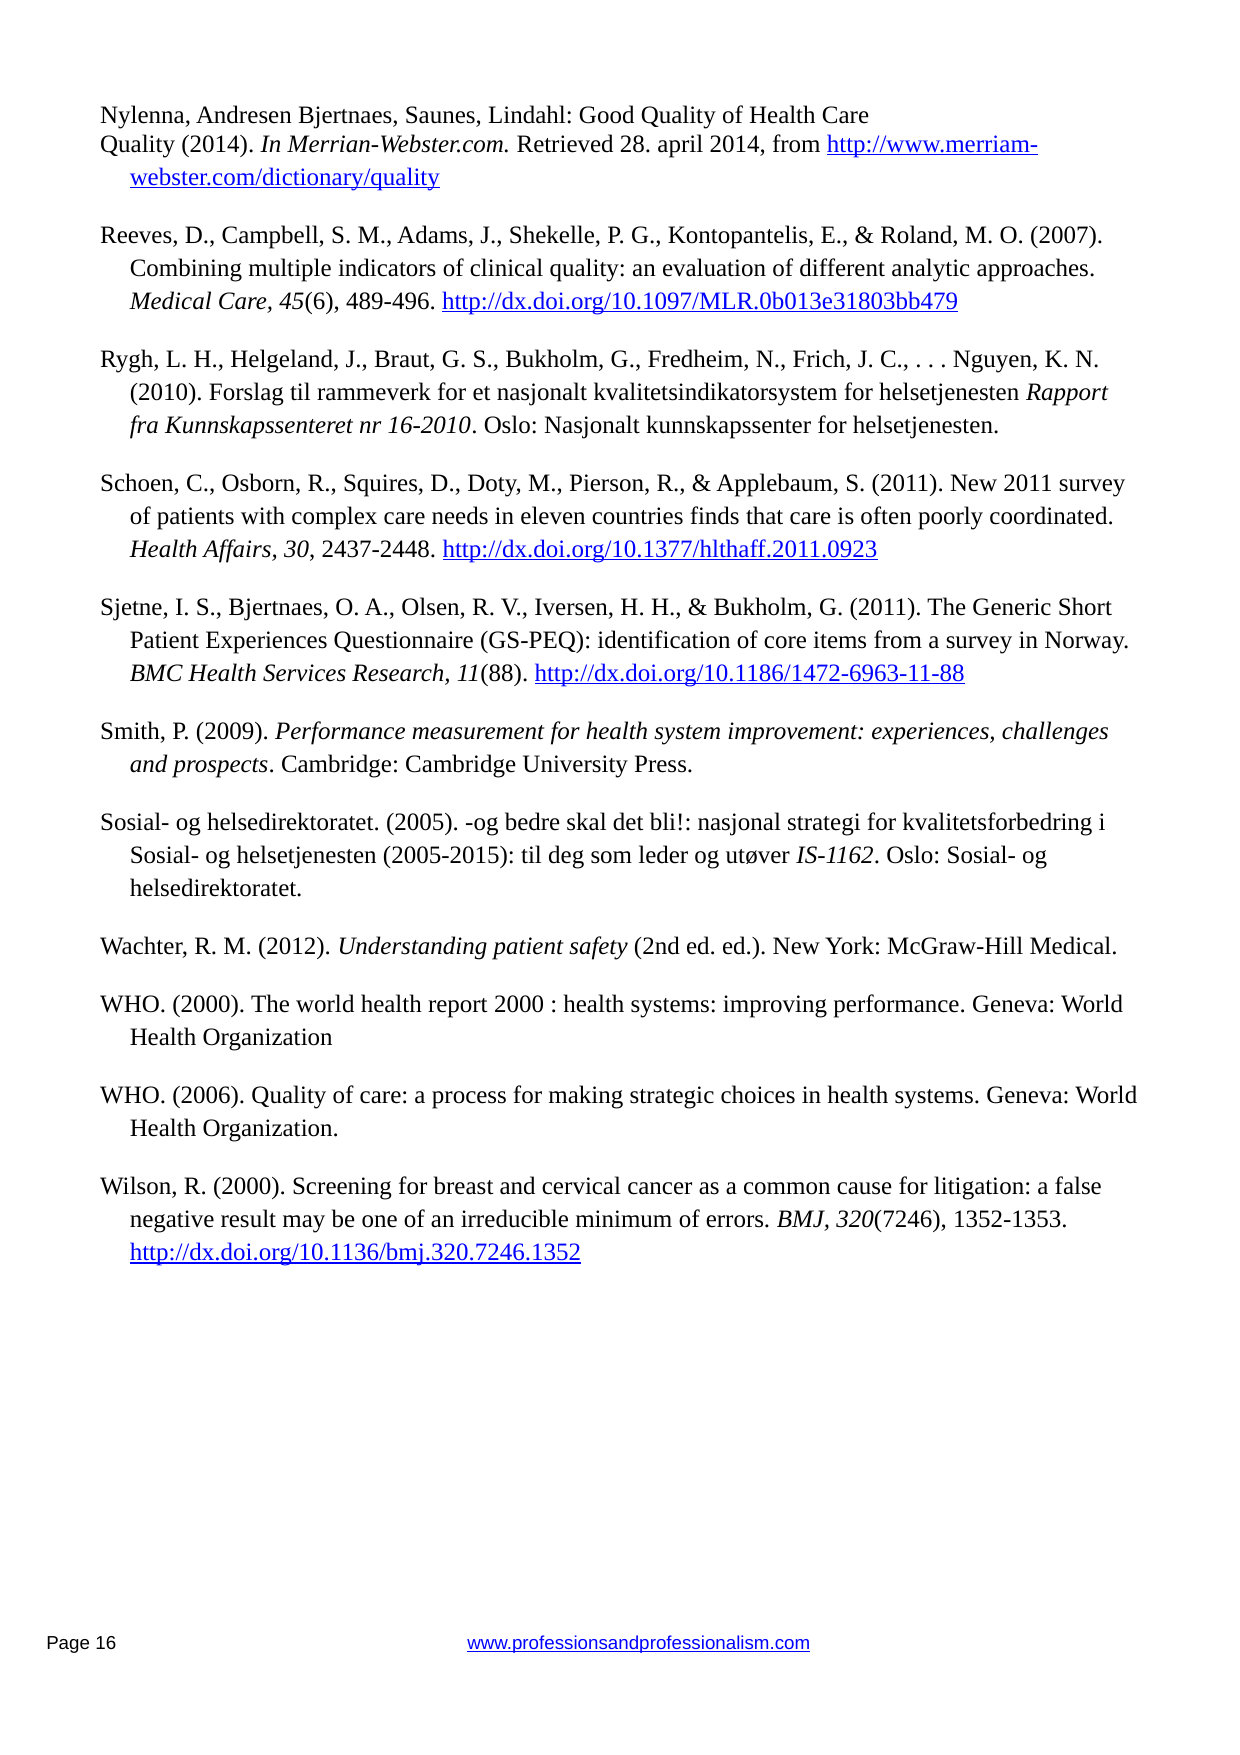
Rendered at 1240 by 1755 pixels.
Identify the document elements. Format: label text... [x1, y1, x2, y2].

text Rygh, L. H., Helgeland, J., Braut, G. S., Bukholm, G., Fredheim, N., Frich, J. C., . . . Nguyen, K. N. (2010). Forslag til rammeverk for et nasjonalt kvalitetsindikatorsystem for helsetjenesten Rapport fra Kunnskapssenteret nr 16-2010. Oslo: Nasjonalt kunnskapssenter for helsetjenesten. [100, 344, 1139, 439]
text Schoen, C., Osborn, R., Squires, D., Doty, M., Pierson, R., & Applebaum, S. (2011). New 2011 survey of patients with complex care needs in eleven countries finds that care is often poorly coordinated. Health Affairs, 30, 2437-2448. http://dx.doi.org/10.1377/hlthaff.2011.0923 [100, 468, 1139, 563]
text WHO. (2000). The world health report 2000 : health systems: improving performance. Geneva: World Health Organization [100, 989, 1139, 1051]
text Wilson, R. (2000). Screening for breast and cervical cancer as a common cause for litigation: a false negative result may be one of an irreducible minimum of errors. BMJ, 320(7246), 1352-1353. http://dx.doi.org/10.1136/bmj.320.7246.1352 [100, 1171, 1139, 1266]
text WHO. (2006). Quality of care: a process for making strategic choices in health systems. Geneva: World Health Organization. [100, 1080, 1139, 1142]
text Sosial- og helsedirektoratet. (2005). -og bedre skal det bli!: nasjonal strategi for kvalitetsforbedring i Sosial- og helsetjenesten (2005-2015): til deg som leder og utøver IS-1162. Oslo: Sosial- og helsedirektoratet. [100, 807, 1139, 902]
text Reeves, D., Campbell, S. M., Adams, J., Shekelle, P. G., Kontopantelis, E., & Roland, M. O. (2007). Combining multiple indicators of clinical quality: an evaluation of different analytic approaches. Medical Care, 45(6), 489-496. http://dx.doi.org/10.1097/MLR.0b013e31803bb479 [100, 220, 1139, 314]
text Wachter, R. M. (2012). Understanding patient safety (2nd ed. ed.). New York: McGraw-Hill Medical. [100, 931, 1139, 960]
text Smith, P. (2009). Performance measurement for health system improvement: experiences, challenges and prospects. Cambridge: Cambridge University Press. [100, 716, 1139, 778]
text Quality (2014). In Merrian-Webster.com. Retrieved 28. april 2014, from http://www.merriam-webster.com/dictionary/quality [100, 129, 1139, 191]
text Sjetne, I. S., Bjertnaes, O. A., Olsen, R. V., Iversen, H. H., & Bukholm, G. (2011). The Generic Short Patient Experiences Questionnaire (GS-PEQ): identification of core items from a survey in Norway. BMC Health Services Research, 11(88). http://dx.doi.org/10.1186/1472-6963-11-88 [100, 592, 1139, 687]
